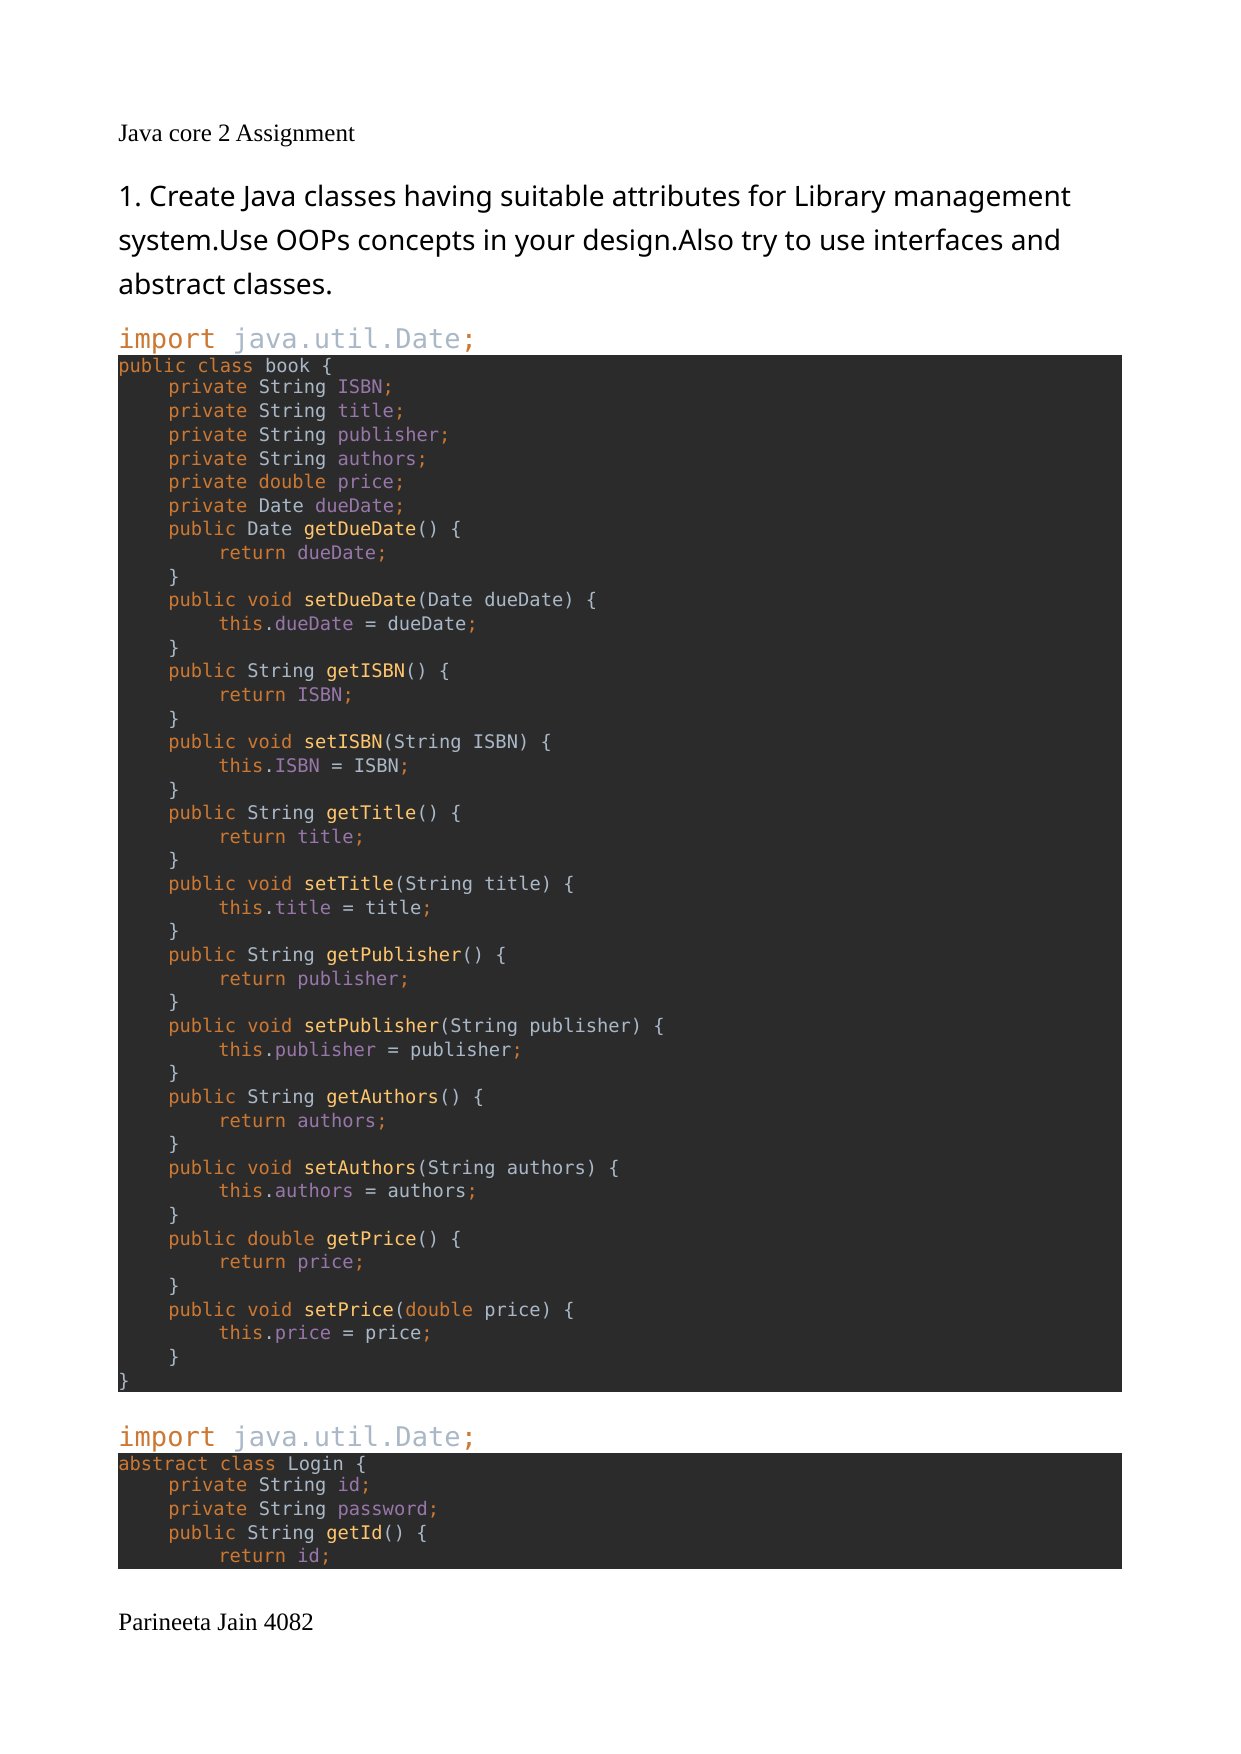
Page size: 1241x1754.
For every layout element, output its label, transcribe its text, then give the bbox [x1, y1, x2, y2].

text private String title; [118, 400, 1122, 424]
text return dueDate; [118, 542, 1122, 566]
text } [118, 708, 1122, 731]
text return authors; [118, 1109, 1122, 1133]
text } [118, 920, 1122, 944]
text this.publisher = publisher; [118, 1039, 1122, 1062]
text public String getPublisher() { [118, 944, 1122, 968]
text return ISBN; [118, 684, 1122, 708]
text } [118, 1062, 1122, 1086]
text } [118, 1346, 1122, 1370]
text public void setISBN(String ISBN) { [118, 731, 1122, 755]
text public void setPublisher(String publisher) { [118, 1015, 1122, 1039]
text public String getId() { [118, 1522, 1122, 1545]
text public String getTitle() { [118, 802, 1122, 826]
text private double price; [118, 471, 1122, 495]
text private String publisher; [118, 424, 1122, 447]
text public String getAuthors() { [118, 1086, 1122, 1109]
text abstract class Login { [118, 1453, 1122, 1474]
text } [118, 1204, 1122, 1228]
text import java.util.Date; [118, 1421, 1122, 1453]
text return title; [118, 826, 1122, 849]
text this.authors = authors; [118, 1181, 1122, 1204]
text return publisher; [118, 968, 1122, 991]
text } [118, 1370, 1122, 1392]
text } [118, 1133, 1122, 1157]
text } [118, 637, 1122, 660]
text this.title = title; [118, 897, 1122, 920]
text this.dueDate = dueDate; [118, 613, 1122, 637]
text public void setDueDate(Date dueDate) { [118, 589, 1122, 613]
text private Date dueDate; [118, 495, 1122, 518]
text this.price = price; [118, 1322, 1122, 1346]
text private String authors; [118, 447, 1122, 471]
text public void setTitle(String title) { [118, 873, 1122, 897]
text public class book { [118, 355, 1122, 377]
text } [118, 991, 1122, 1015]
text } [118, 566, 1122, 589]
text } [118, 778, 1122, 802]
text public Date getDueDate() { [118, 518, 1122, 542]
text public void setAuthors(String authors) { [118, 1157, 1122, 1181]
text public double getPrice() { [118, 1228, 1122, 1251]
text private String ISBN; [118, 377, 1122, 400]
text return id; [118, 1545, 1122, 1569]
text private String id; [118, 1474, 1122, 1498]
text } [118, 849, 1122, 873]
text 1. Create Java classes having suitable attributes for Library management system.Use OOPs concepts in your design.Also try to use interfaces and abstract classes. [118, 176, 1122, 303]
text return price; [118, 1251, 1122, 1275]
text import java.util.Date; [118, 323, 1122, 355]
text } [118, 1275, 1122, 1299]
text public String getISBN() { [118, 660, 1122, 684]
text public void setPrice(double price) { [118, 1299, 1122, 1322]
text private String password; [118, 1498, 1122, 1522]
text this.ISBN = ISBN; [118, 755, 1122, 778]
